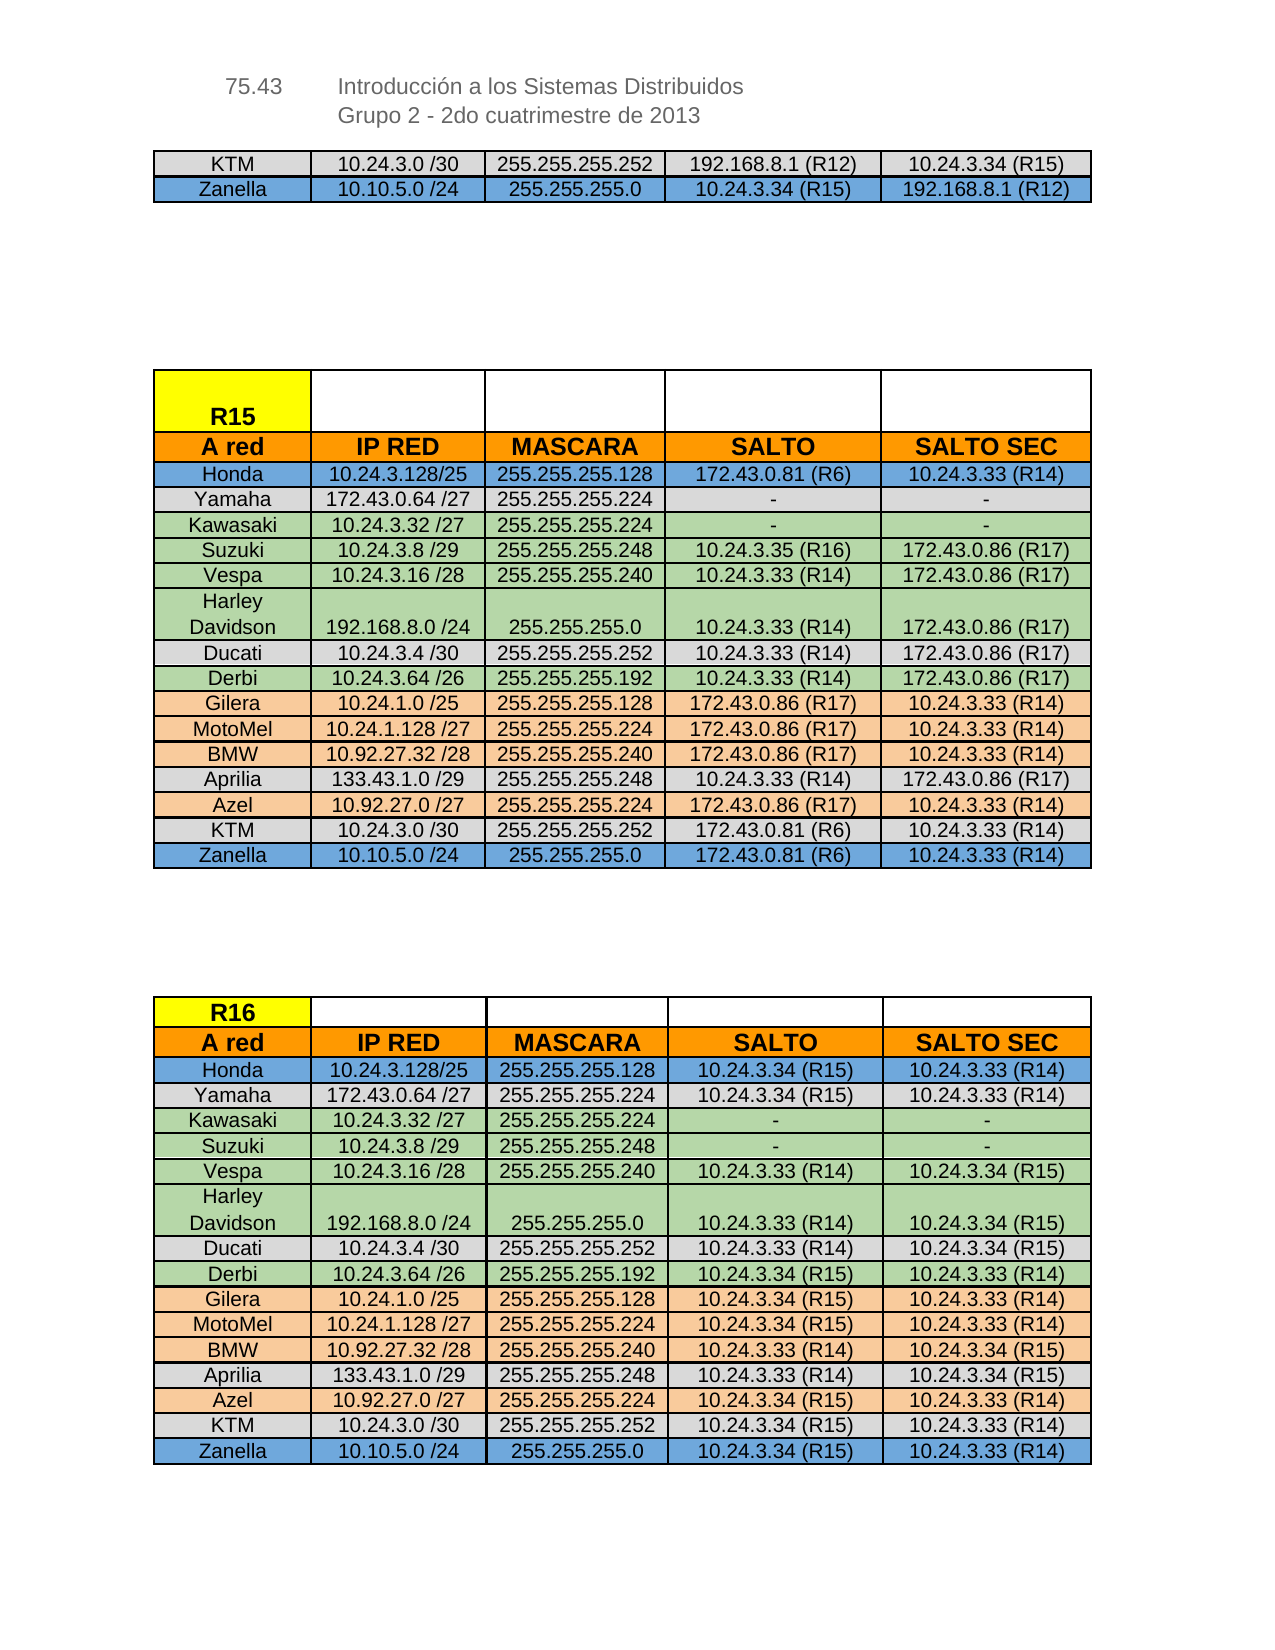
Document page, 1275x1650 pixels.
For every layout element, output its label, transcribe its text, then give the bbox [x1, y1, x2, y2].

table_cell 10.10.5.0 /24 [312, 178, 484, 201]
table_header [882, 371, 1090, 431]
table_cell MotoMel [155, 1313, 310, 1336]
table_cell 10.24.3.33 (R14) [884, 1414, 1090, 1437]
table_cell 10.24.3.33 (R14) [884, 1313, 1090, 1336]
table_cell 10.10.5.0 /24 [312, 844, 484, 867]
table_cell KTM [155, 819, 310, 842]
table_cell 10.24.3.34 (R15) [669, 1439, 882, 1463]
table_cell - [882, 488, 1090, 511]
table_cell SALTO [666, 433, 880, 461]
table_cell 255.255.255.240 [486, 564, 664, 587]
table_cell Gilera [155, 692, 310, 715]
table_cell IP RED [312, 433, 484, 461]
table_cell 255.255.255.128 [486, 692, 664, 715]
table_cell 172.43.0.86 (R17) [666, 692, 880, 715]
table_cell 172.43.0.86 (R17) [882, 768, 1090, 791]
table_cell - [666, 513, 880, 537]
table_cell 192.168.8.1 (R12) [882, 178, 1090, 201]
table_cell 10.24.3.33 (R14) [882, 819, 1090, 842]
table_cell 133.43.1.0 /29 [312, 1364, 485, 1387]
table_cell 10.24.1.128 /27 [312, 717, 484, 740]
table_cell Yamaha [155, 1084, 310, 1107]
table_cell 10.24.3.33 (R14) [666, 589, 880, 639]
table_cell A red [155, 1028, 310, 1056]
table_cell Vespa [155, 564, 310, 587]
table_cell 10.24.3.34 (R15) [669, 1313, 882, 1336]
table_cell 255.255.255.240 [488, 1160, 667, 1183]
table_cell - [884, 1109, 1090, 1132]
table_header R16 [155, 998, 310, 1026]
table_cell 10.24.3.33 (R14) [884, 1389, 1090, 1412]
table_cell 10.24.3.33 (R14) [669, 1364, 882, 1387]
table_cell 10.24.3.33 (R14) [882, 844, 1090, 867]
table_cell 133.43.1.0 /29 [312, 768, 484, 791]
table_cell - [669, 1134, 882, 1157]
table_cell 255.255.255.248 [488, 1134, 667, 1157]
table_cell 255.255.255.240 [486, 743, 664, 766]
table_cell 192.168.8.1 (R12) [666, 152, 880, 175]
table_cell - [882, 513, 1090, 537]
table_cell 255.255.255.248 [486, 768, 664, 791]
table_cell 10.24.3.33 (R14) [884, 1084, 1090, 1107]
table_cell 255.255.255.192 [486, 667, 664, 690]
table_cell 10.92.27.32 /28 [312, 1338, 485, 1361]
table_cell 10.24.3.33 (R14) [669, 1237, 882, 1260]
table_cell 255.255.255.224 [488, 1109, 667, 1132]
table_cell 255.255.255.252 [486, 152, 664, 175]
table_cell 10.24.3.64 /26 [312, 1262, 485, 1285]
table_cell 255.255.255.224 [486, 488, 664, 511]
table_cell 255.255.255.224 [488, 1389, 667, 1412]
table_cell 10.24.3.33 (R14) [666, 667, 880, 690]
table_cell KTM [155, 1414, 310, 1437]
table_cell 10.24.1.128 /27 [312, 1313, 485, 1336]
table_cell Derbi [155, 667, 310, 690]
table_cell Aprilia [155, 768, 310, 791]
table_cell Ducati [155, 641, 310, 664]
table_cell 10.24.3.32 /27 [312, 1109, 485, 1132]
table_cell Zanella [155, 1439, 310, 1463]
table_cell SALTO SEC [882, 433, 1090, 461]
table_cell 255.255.255.248 [488, 1364, 667, 1387]
table_cell MASCARA [486, 433, 664, 461]
table_cell 10.24.3.33 (R14) [882, 463, 1090, 486]
table_cell 10.24.3.33 (R14) [884, 1262, 1090, 1285]
table_cell Honda [155, 463, 310, 486]
table_header [486, 371, 664, 431]
table_cell 10.24.3.33 (R14) [669, 1338, 882, 1361]
table_cell Derbi [155, 1262, 310, 1285]
table_cell 10.92.27.0 /27 [312, 793, 484, 816]
table_cell 10.24.3.33 (R14) [882, 692, 1090, 715]
table_cell A red [155, 433, 310, 461]
table_cell Kawasaki [155, 513, 310, 537]
table_cell 255.255.255.224 [486, 513, 664, 537]
table_cell 10.24.3.33 (R14) [884, 1058, 1090, 1082]
table_cell 10.24.3.16 /28 [312, 564, 484, 587]
table_cell 172.43.0.64 /27 [312, 488, 484, 511]
table_cell 172.43.0.81 (R6) [666, 844, 880, 867]
table_cell 172.43.0.86 (R17) [882, 589, 1090, 639]
table_cell 10.24.3.34 (R15) [884, 1338, 1090, 1361]
table_cell 172.43.0.86 (R17) [666, 793, 880, 816]
table_cell 10.24.3.34 (R15) [669, 1389, 882, 1412]
table_cell 10.24.3.34 (R15) [884, 1185, 1090, 1235]
table_cell Zanella [155, 844, 310, 867]
table_cell 10.24.3.34 (R15) [669, 1288, 882, 1311]
table_cell 255.255.255.252 [488, 1237, 667, 1260]
table_cell 10.24.3.8 /29 [312, 1134, 485, 1157]
table_cell Azel [155, 1389, 310, 1412]
table_cell 10.24.3.34 (R15) [884, 1364, 1090, 1387]
table_cell 172.43.0.64 /27 [312, 1084, 485, 1107]
table_cell 172.43.0.86 (R17) [882, 539, 1090, 562]
table_cell 172.43.0.86 (R17) [666, 717, 880, 740]
table_cell 255.255.255.128 [486, 463, 664, 486]
table_cell 172.43.0.81 (R6) [666, 463, 880, 486]
table_cell MASCARA [488, 1028, 667, 1056]
table_cell 255.255.255.224 [488, 1084, 667, 1107]
table_cell 255.255.255.252 [486, 641, 664, 664]
table_cell Azel [155, 793, 310, 816]
table_cell 10.24.1.0 /25 [312, 1288, 485, 1311]
table_cell 10.24.1.0 /25 [312, 692, 484, 715]
table_cell 10.92.27.0 /27 [312, 1389, 485, 1412]
table_cell Gilera [155, 1288, 310, 1311]
table_cell SALTO SEC [884, 1028, 1090, 1056]
table_cell 10.24.3.128/25 [312, 1058, 485, 1082]
table_cell KTM [155, 152, 310, 175]
table_cell 10.24.3.128/25 [312, 463, 484, 486]
table_cell 255.255.255.192 [488, 1262, 667, 1285]
table_cell 255.255.255.224 [486, 793, 664, 816]
table_cell 10.24.3.33 (R14) [882, 717, 1090, 740]
table_cell Zanella [155, 178, 310, 201]
table_header [312, 998, 485, 1026]
table_cell 255.255.255.224 [486, 717, 664, 740]
table_cell BMW [155, 1338, 310, 1361]
table_cell 10.24.3.33 (R14) [882, 793, 1090, 816]
table_cell 255.255.255.0 [486, 589, 664, 639]
table_cell 10.24.3.64 /26 [312, 667, 484, 690]
table_cell Kawasaki [155, 1109, 310, 1132]
table_cell 10.24.3.35 (R16) [666, 539, 880, 562]
table_cell Suzuki [155, 539, 310, 562]
table_header R15 [155, 371, 310, 431]
table_cell 10.24.3.33 (R14) [666, 768, 880, 791]
table_cell 255.255.255.0 [488, 1185, 667, 1235]
table_cell Harley Davidson [155, 589, 310, 639]
table_cell 192.168.8.0 /24 [312, 1185, 485, 1235]
table_cell 10.24.3.33 (R14) [669, 1160, 882, 1183]
table_cell 255.255.255.0 [486, 844, 664, 867]
table_cell Harley Davidson [155, 1185, 310, 1235]
table_cell 255.255.255.252 [486, 819, 664, 842]
table_cell 255.255.255.240 [488, 1338, 667, 1361]
table_cell BMW [155, 743, 310, 766]
table_cell Vespa [155, 1160, 310, 1183]
table_cell 255.255.255.0 [486, 178, 664, 201]
table_cell 10.24.3.4 /30 [312, 641, 484, 664]
table_cell 255.255.255.128 [488, 1058, 667, 1082]
table_cell 10.24.3.34 (R15) [882, 152, 1090, 175]
table_cell - [884, 1134, 1090, 1157]
table_cell 10.24.3.16 /28 [312, 1160, 485, 1183]
table_cell 10.24.3.33 (R14) [666, 564, 880, 587]
table_header [666, 371, 880, 431]
table_cell 10.24.3.34 (R15) [884, 1160, 1090, 1183]
table_header [312, 371, 484, 431]
table_cell Suzuki [155, 1134, 310, 1157]
table_cell 10.92.27.32 /28 [312, 743, 484, 766]
table_cell 10.24.3.0 /30 [312, 1414, 485, 1437]
table_cell - [666, 488, 880, 511]
table_cell Honda [155, 1058, 310, 1082]
table_cell 10.24.3.34 (R15) [666, 178, 880, 201]
table_cell 10.24.3.33 (R14) [884, 1288, 1090, 1311]
table_header [669, 998, 882, 1026]
table_cell 192.168.8.0 /24 [312, 589, 484, 639]
table_cell MotoMel [155, 717, 310, 740]
table_cell Aprilia [155, 1364, 310, 1387]
table_cell 10.24.3.33 (R14) [666, 641, 880, 664]
table_cell 10.24.3.0 /30 [312, 152, 484, 175]
table_cell 10.24.3.0 /30 [312, 819, 484, 842]
table_cell 172.43.0.86 (R17) [882, 667, 1090, 690]
table_cell 10.24.3.4 /30 [312, 1237, 485, 1260]
table_cell 10.24.3.32 /27 [312, 513, 484, 537]
table_cell 10.24.3.34 (R15) [669, 1414, 882, 1437]
table_cell 10.10.5.0 /24 [312, 1439, 485, 1463]
table_cell Ducati [155, 1237, 310, 1260]
table_cell 172.43.0.86 (R17) [666, 743, 880, 766]
table_cell 10.24.3.33 (R14) [884, 1439, 1090, 1463]
table_cell - [669, 1109, 882, 1132]
table_cell 255.255.255.252 [488, 1414, 667, 1437]
table_cell 10.24.3.34 (R15) [669, 1084, 882, 1107]
table_cell 255.255.255.248 [486, 539, 664, 562]
table_cell 10.24.3.33 (R14) [882, 743, 1090, 766]
table_header [488, 998, 667, 1026]
table_cell IP RED [312, 1028, 485, 1056]
table_cell 255.255.255.224 [488, 1313, 667, 1336]
table_cell 172.43.0.86 (R17) [882, 641, 1090, 664]
table_cell 10.24.3.34 (R15) [669, 1058, 882, 1082]
table_cell 10.24.3.34 (R15) [669, 1262, 882, 1285]
table_cell 255.255.255.128 [488, 1288, 667, 1311]
table_cell 172.43.0.81 (R6) [666, 819, 880, 842]
table_cell 172.43.0.86 (R17) [882, 564, 1090, 587]
table_cell Yamaha [155, 488, 310, 511]
table_cell SALTO [669, 1028, 882, 1056]
table_cell 10.24.3.8 /29 [312, 539, 484, 562]
table_cell 10.24.3.34 (R15) [884, 1237, 1090, 1260]
table_header [884, 998, 1090, 1026]
table_cell 255.255.255.0 [488, 1439, 667, 1463]
table_cell 10.24.3.33 (R14) [669, 1185, 882, 1235]
